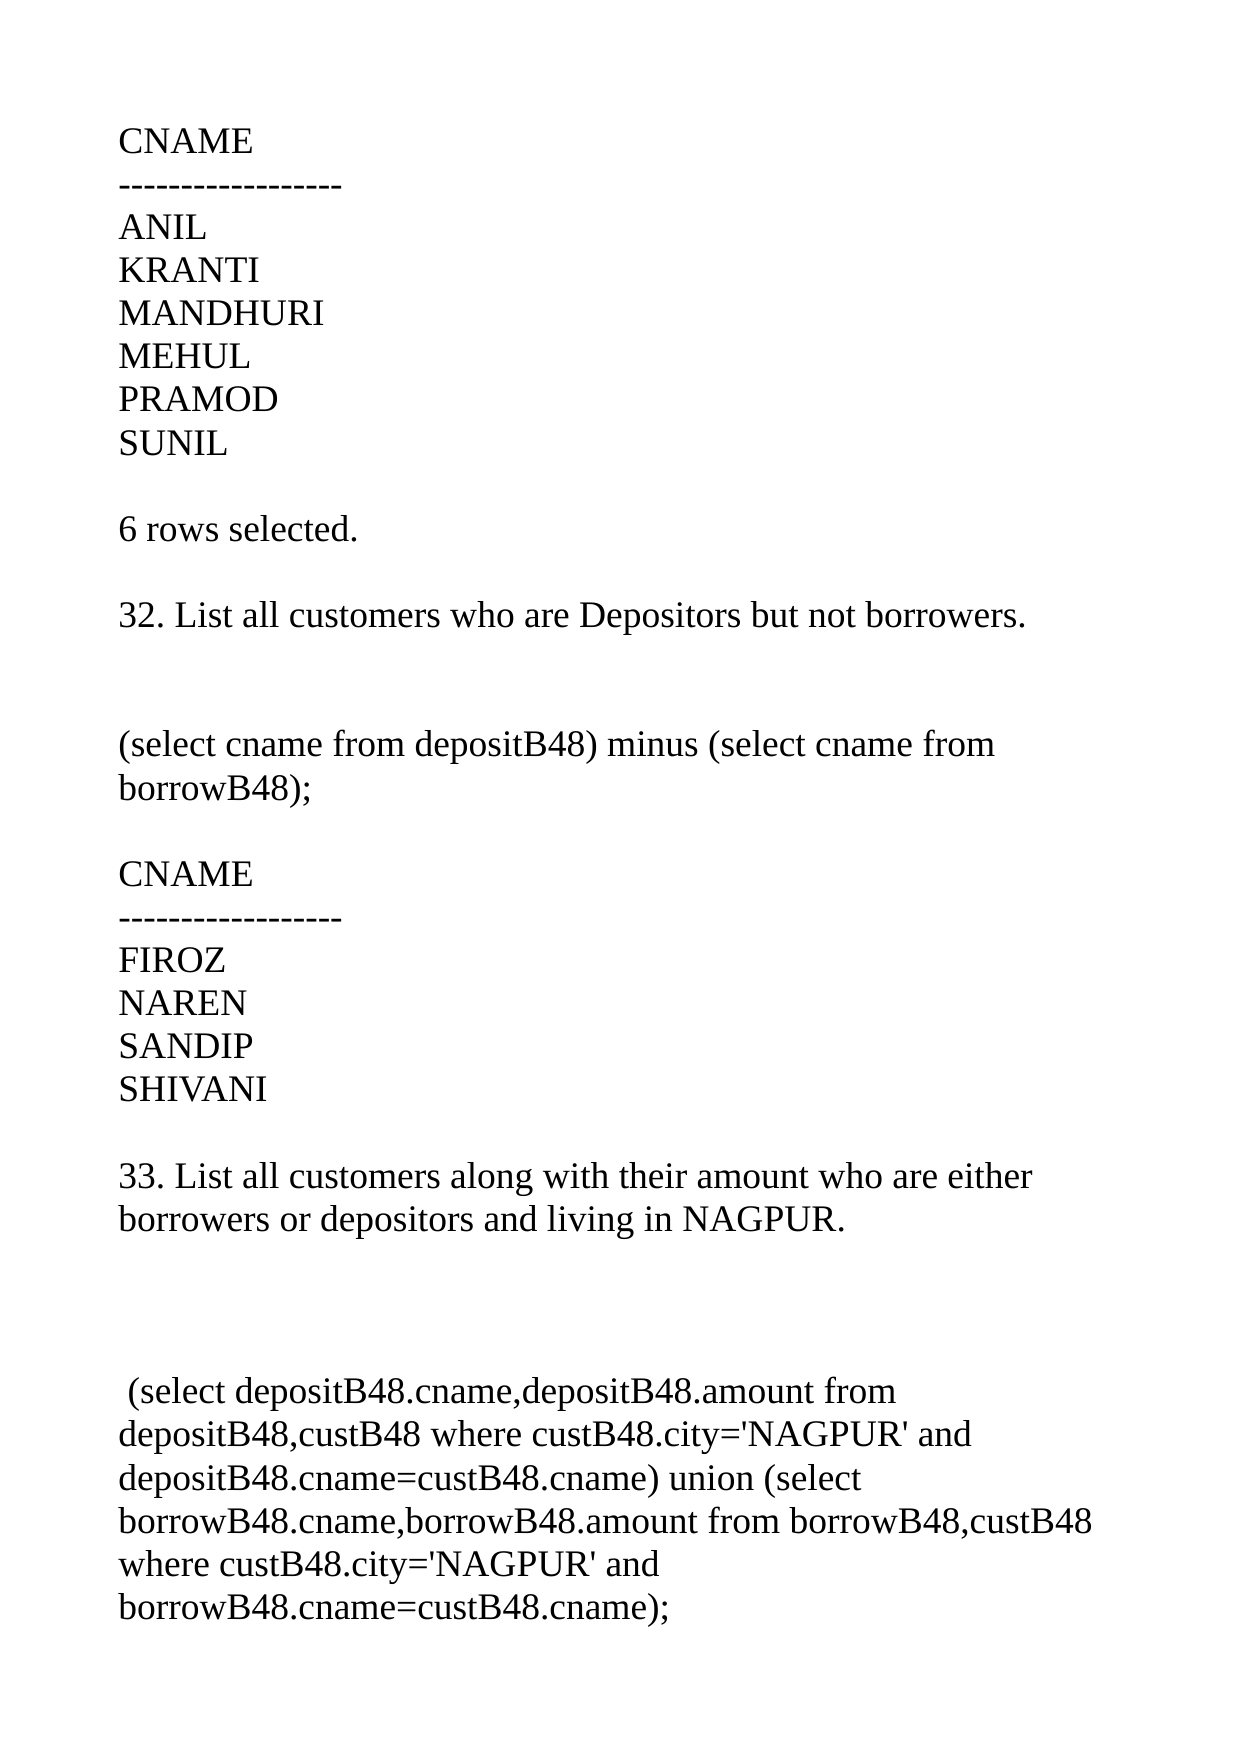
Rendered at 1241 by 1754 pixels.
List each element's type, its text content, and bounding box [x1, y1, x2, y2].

text 33. List all customers along with their amount who are either borrowers or depositors and living in NAGPUR. [118, 1153, 1122, 1239]
text CNAME [118, 118, 1122, 161]
text KRANTI [118, 247, 1122, 291]
text CNAME [118, 851, 1122, 894]
text MANDHURI [118, 291, 1122, 334]
text PRAMOD [118, 377, 1122, 420]
text FIROZ [118, 937, 1122, 981]
text NAREN [118, 981, 1122, 1024]
text ------------------ [118, 161, 1122, 204]
text ANIL [118, 204, 1122, 247]
text SANDIP [118, 1024, 1122, 1067]
text (select depositB48.cname,depositB48.amount from depositB48,custB48 where custB48.city='NAGPUR' and depositB48.cname=custB48.cname) union (select borrowB48.cname,borrowB48.amount from borrowB48,custB48 where custB48.city='NAGPUR' and borrowB48.cname=custB48.cname); [118, 1369, 1122, 1627]
text SHIVANI [118, 1067, 1122, 1110]
text ------------------ [118, 894, 1122, 937]
text (select cname from depositB48) minus (select cname from borrowB48); [118, 722, 1122, 808]
text 32. List all customers who are Depositors but not borrowers. [118, 592, 1122, 636]
text SUNIL [118, 420, 1122, 463]
text MEHUL [118, 334, 1122, 377]
text 6 rows selected. [118, 506, 1122, 549]
